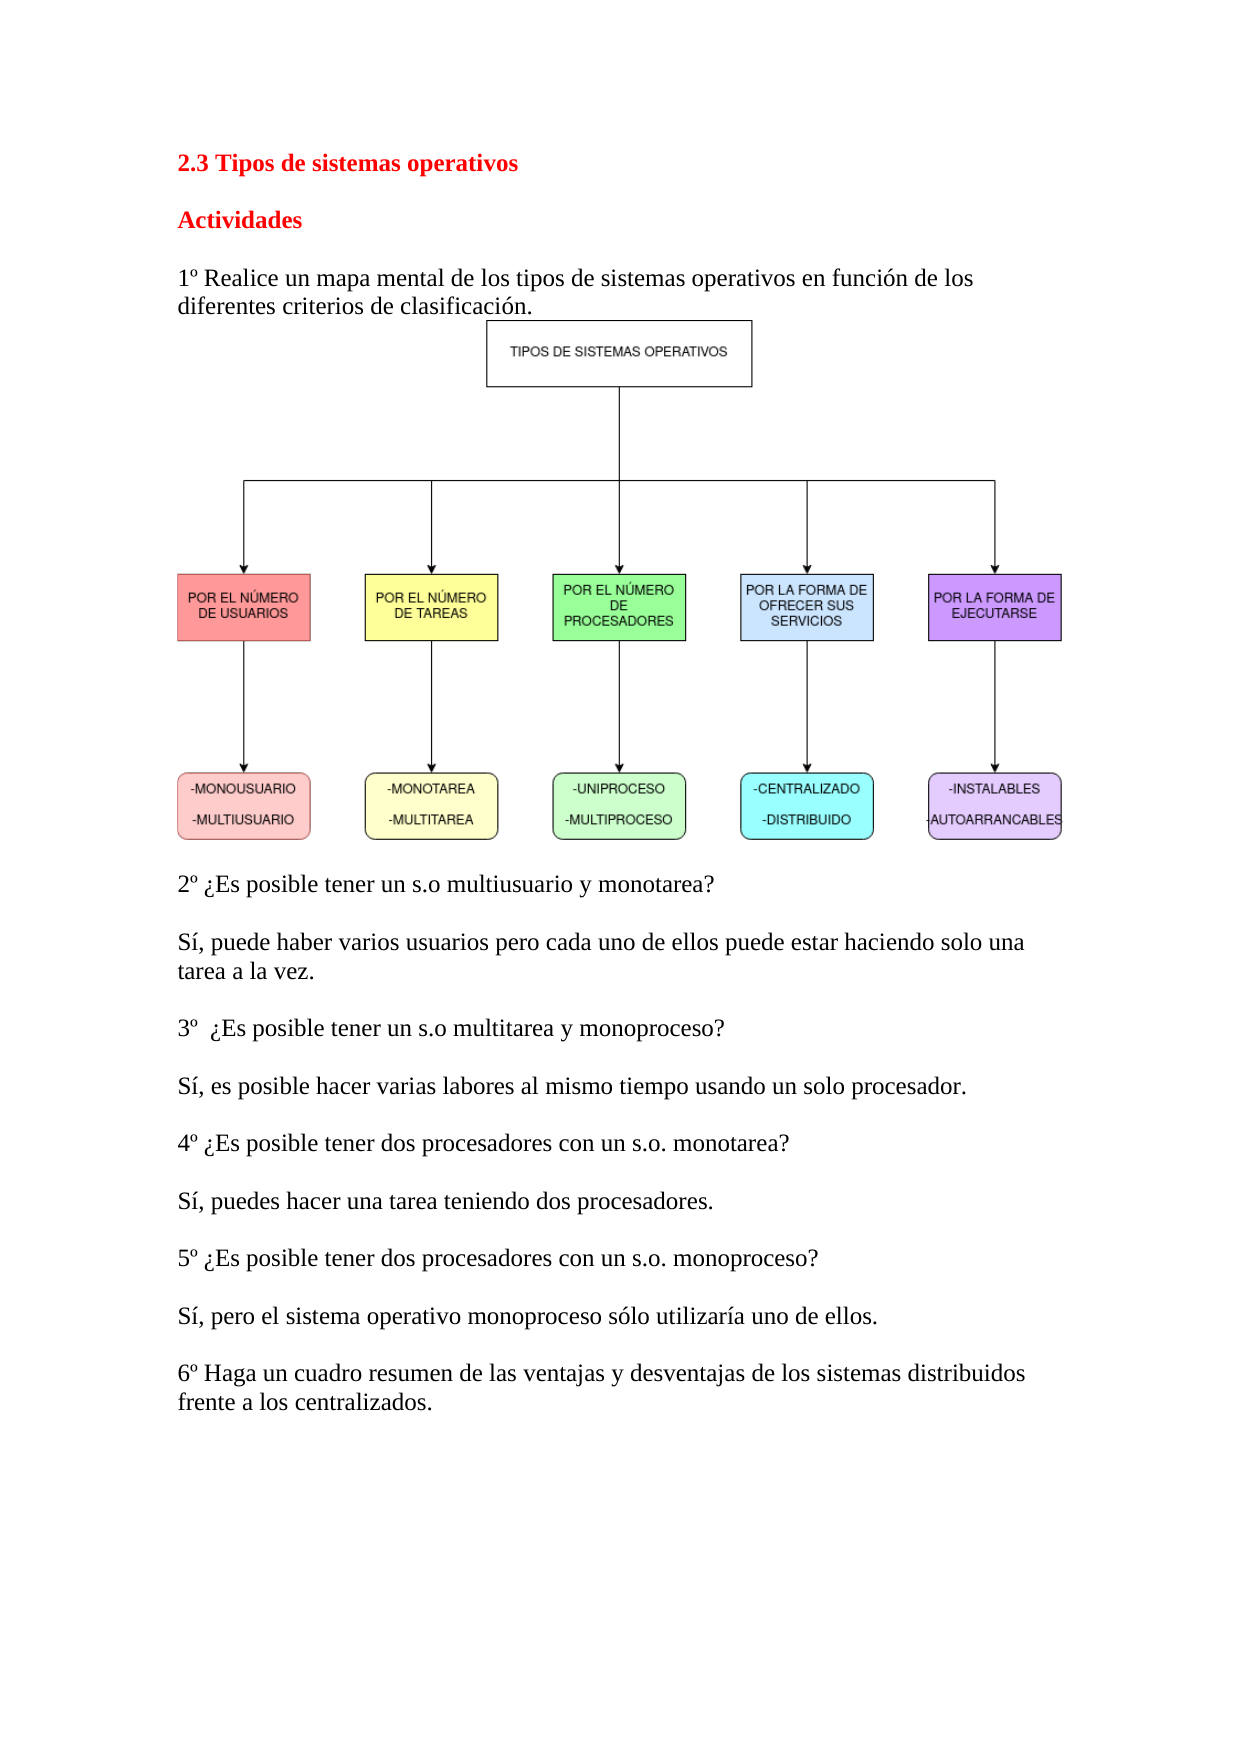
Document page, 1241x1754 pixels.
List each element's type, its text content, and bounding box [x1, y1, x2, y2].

text 4º ¿Es posible tener dos procesadores con un s.o. monotarea? [177, 1128, 1063, 1157]
text 5º ¿Es posible tener dos procesadores con un s.o. monoproceso? [177, 1243, 1063, 1272]
text 2º ¿Es posible tener un s.o multiusuario y monotarea? [177, 869, 1063, 898]
text 3º ¿Es posible tener un s.o multitarea y monoproceso? [177, 1013, 1063, 1042]
text Sí, es posible hacer varias labores al mismo tiempo usando un solo procesador. [177, 1071, 1063, 1099]
text 1º Realice un mapa mental de los tipos de sistemas operativos en función de los diferentes criterios de clasificación. [177, 263, 1063, 320]
text Sí, puedes hacer una tarea teniendo dos procesadores. [177, 1186, 1063, 1214]
text 2.3 Tipos de sistemas operativos [177, 148, 1063, 176]
text Sí, pero el sistema operativo monoproceso sólo utilizaría uno de ellos. [177, 1301, 1063, 1329]
text Actividades [177, 205, 1063, 234]
picture [177, 320, 1063, 841]
text Sí, puede haber varios usuarios pero cada uno de ellos puede estar haciendo solo una tarea a la vez. [177, 927, 1063, 984]
text 6º Haga un cuadro resumen de las ventajas y desventajas de los sistemas distribuidos frente a los centralizados. [177, 1358, 1063, 1416]
